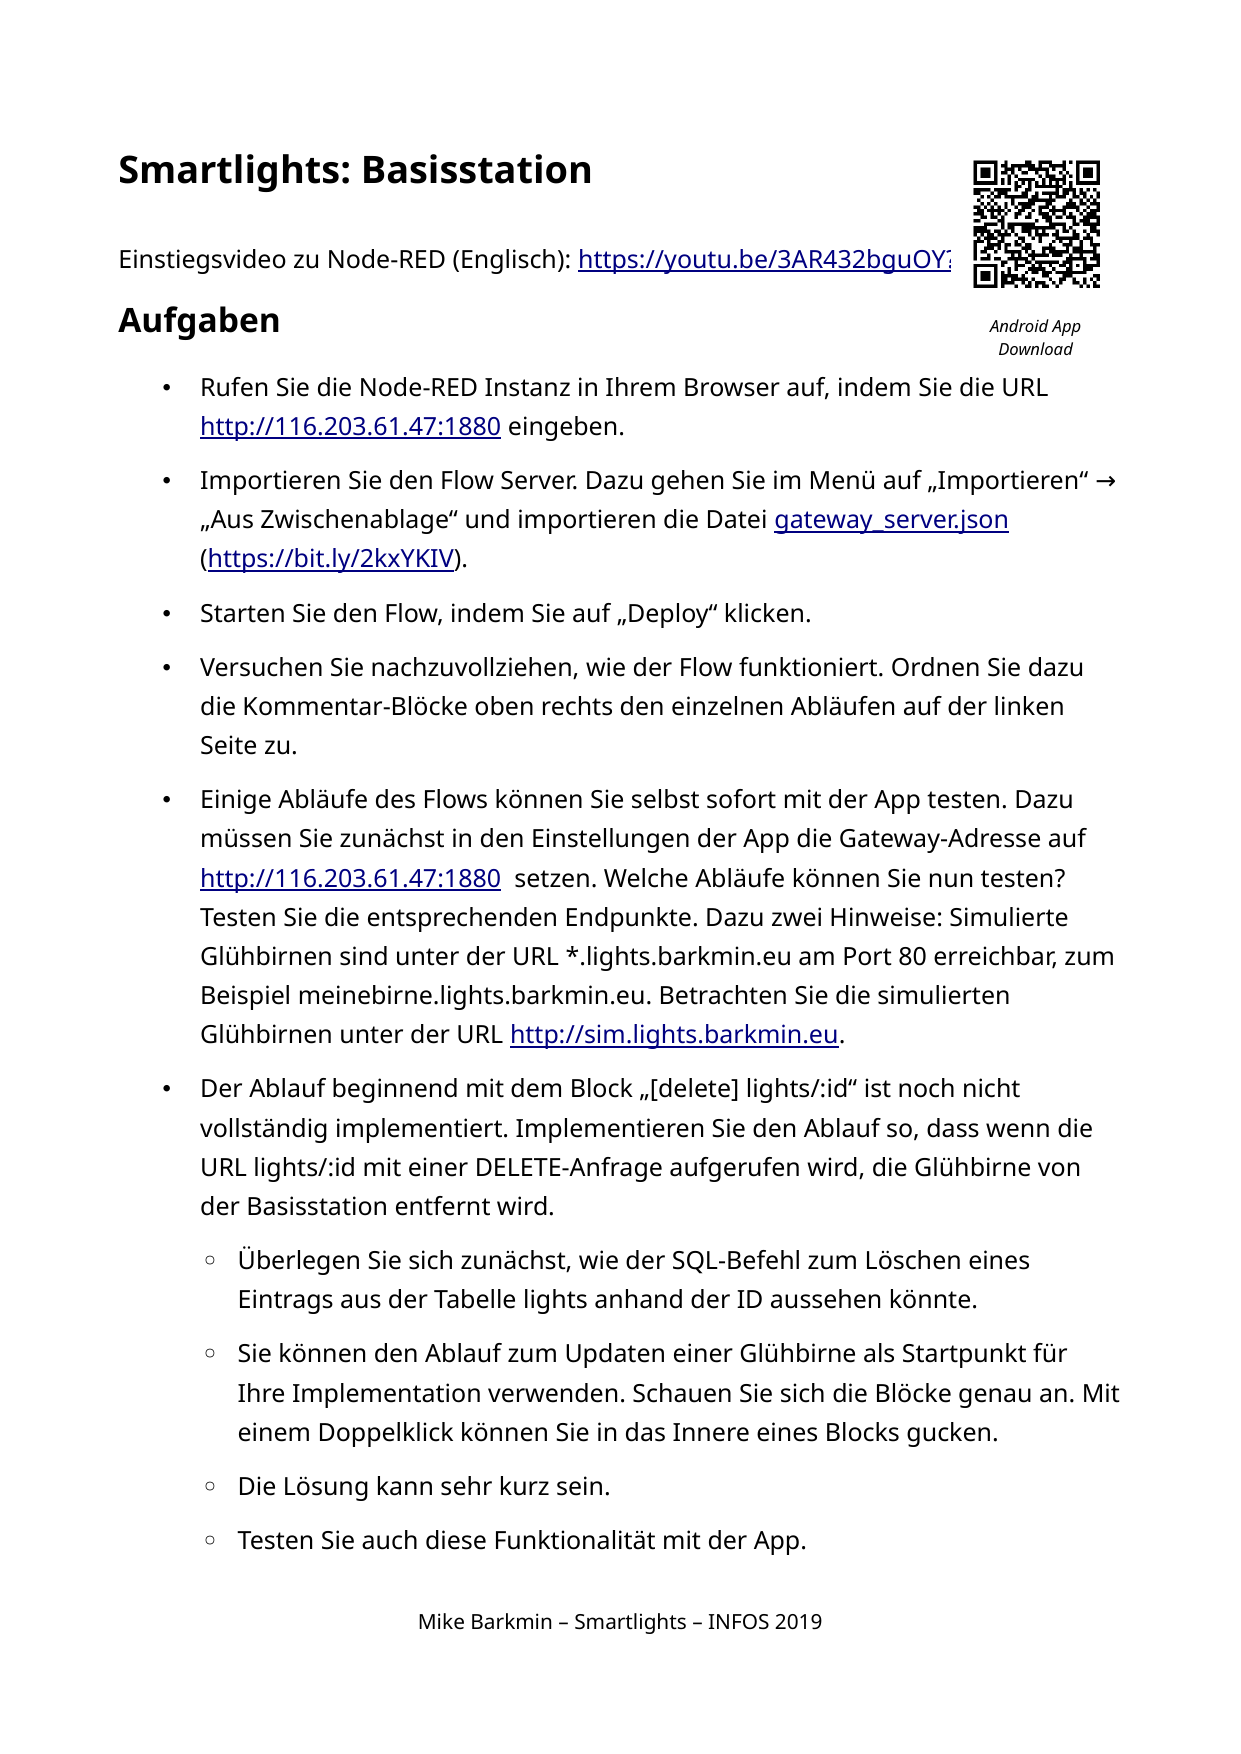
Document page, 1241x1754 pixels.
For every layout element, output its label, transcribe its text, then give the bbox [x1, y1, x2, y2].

text Einstiegsvideo zu Node-RED (Englisch): https://youtu.be/3AR432bguOY?t=88 [118, 241, 951, 275]
list Einige Abläufe des Flows können Sie selbst sofort mit der App testen. Dazu müssen Sie zunächst in den Einstellungen der App die Gateway-Adresse auf http://116.203.61.47:1880 setzen. Welche Abläufe können Sie nun testen? Testen Sie die entsprechenden Endpunkte. Dazu zwei Hinweise: Simulierte Glühbirnen sind unter der URL *.lights.barkmin.eu am Port 80 erreichbar, zum Beispiel meinebirne.lights.barkmin.eu. Betrachten Sie die simulierten Glühbirnen unter der URL http://sim.lights.barkmin.eu. [162, 782, 1122, 1051]
list Sie können den Ablauf zum Updaten einer Glühbirne als Startpunkt für Ihre Implementation verwenden. Schauen Sie sich die Blöcke genau an. Mit einem Doppelklick können Sie in das Innere eines Blocks gucken. [200, 1336, 1122, 1448]
text Android App Download [951, 310, 1122, 360]
list Starten Sie den Flow, indem Sie auf „Deploy“ klicken. [162, 595, 1122, 629]
list Importieren Sie den Flow Server. Dazu gehen Sie im Menü auf „Importieren“ → „Aus Zwischenablage“ und importieren die Datei gateway_server.json (https://bit.ly/2kxYKIV). [162, 463, 1122, 575]
subtitle [951, 126, 1122, 138]
list Versuchen Sie nachzuvollziehen, wie der Flow funktioniert. Ordnen Sie dazu die Kommentar-Blöcke oben rechts den einzelnen Abläufen auf der linken Seite zu. [162, 649, 1122, 762]
picture [951, 138, 1122, 310]
subtitle Aufgaben [118, 296, 951, 342]
list Testen Sie auch diese Funktionalität mit der App. [200, 1523, 1122, 1557]
list Die Lösung kann sehr kurz sein. [200, 1469, 1122, 1503]
list Überlegen Sie sich zunächst, wie der SQL-Befehl zum Löschen eines Eintrags aus der Tabelle lights anhand der ID aussehen könnte. [200, 1243, 1122, 1316]
list Der Ablauf beginnend mit dem Block „[delete] lights/:id“ ist noch nicht vollständig implementiert. Implementieren Sie den Ablauf so, dass wenn die URL lights/:id mit einer DELETE-Anfrage aufgerufen wird, die Glühbirne von der Basisstation entfernt wird. [162, 1071, 1122, 1223]
list Rufen Sie die Node-RED Instanz in Ihrem Browser auf, indem Sie die URL http://116.203.61.47:1880 eingeben. [162, 369, 1122, 443]
subtitle Smartlights: Basisstation [118, 143, 951, 195]
